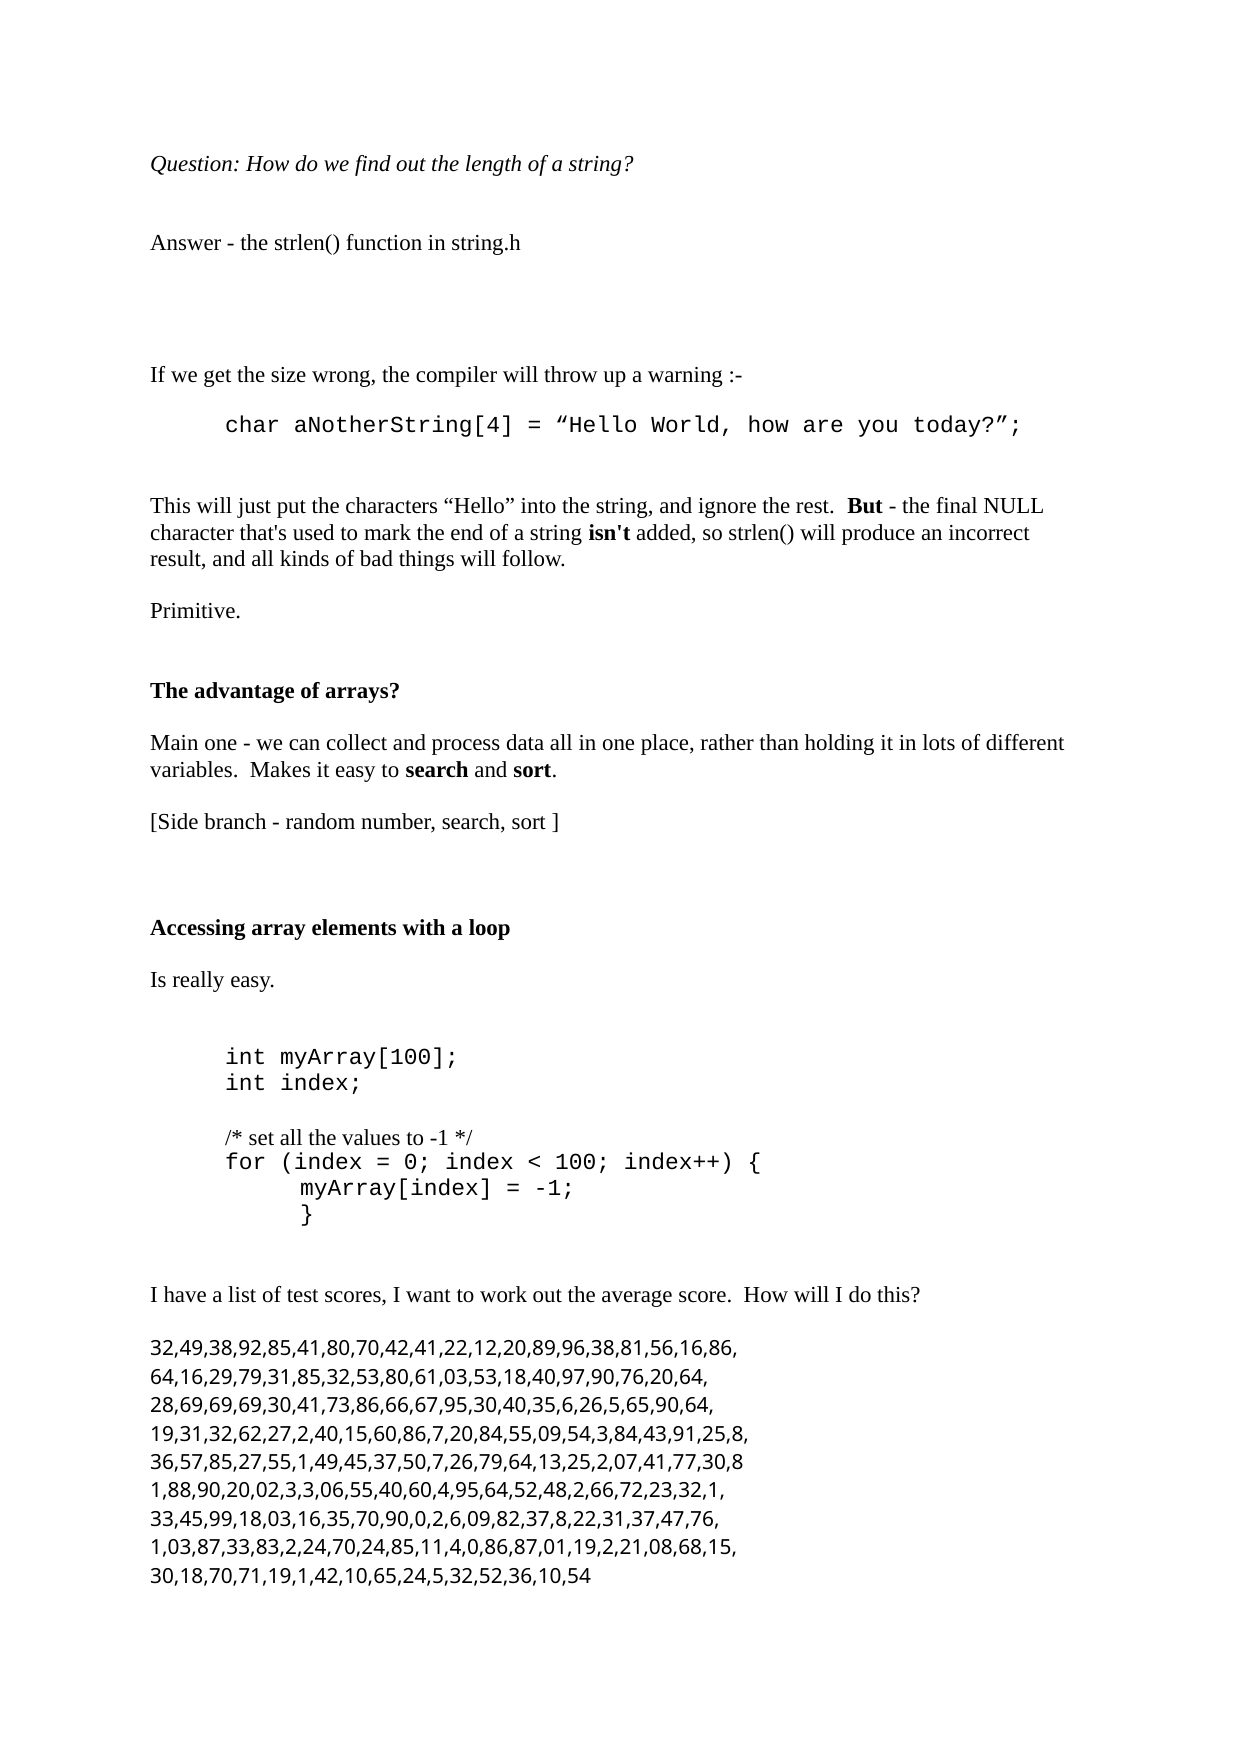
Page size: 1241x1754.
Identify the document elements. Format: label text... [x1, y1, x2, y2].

text [Side branch - random number, search, sort ] [150, 808, 1090, 835]
text If we get the size wrong, the compiler will throw up a warning :- [150, 361, 1090, 387]
text myArray[index] = -1; [150, 1176, 1090, 1202]
text 33,45,99,18,03,16,35,70,90,0,2,6,09,82,37,8,22,31,37,47,76, [150, 1504, 1090, 1532]
text } [150, 1202, 1090, 1228]
text I have a list of test scores, I want to work out the average score. How will I do this? [150, 1281, 1090, 1307]
text 64,16,29,79,31,85,32,53,80,61,03,53,18,40,97,90,76,20,64, [150, 1362, 1090, 1390]
text Accessing array elements with a loop [150, 914, 1090, 940]
text 28,69,69,69,30,41,73,86,66,67,95,30,40,35,6,26,5,65,90,64, [150, 1390, 1090, 1419]
text Main one - we can collect and process data all in one place, rather than holding it in lots of different variables. Makes it easy to search and sort. [150, 729, 1090, 782]
text Primitive. [150, 598, 1090, 624]
text Question: How do we find out the length of a string? [150, 150, 1090, 176]
text int index; [150, 1072, 1090, 1097]
text char aNotherString[4] = “Hello World, how are you today?”; [150, 413, 1090, 439]
text Is really easy. [150, 967, 1090, 993]
text 36,57,85,27,55,1,49,45,37,50,7,26,79,64,13,25,2,07,41,77,30,8 [150, 1447, 1090, 1476]
text for (index = 0; index < 100; index++) { [150, 1150, 1090, 1176]
text 19,31,32,62,27,2,40,15,60,86,7,20,84,55,09,54,3,84,43,91,25,8, [150, 1419, 1090, 1447]
text This will just put the characters “Hello” into the string, and ignore the rest. But - the final NULL character that's used to mark the end of a string isn't added, so strlen() will produce an incorrect result, and all kinds of bad things will follow. [150, 492, 1090, 571]
text int myArray[100]; [150, 1046, 1090, 1072]
text /* set all the values to -1 */ [150, 1124, 1090, 1150]
text The advantage of arrays? [150, 677, 1090, 703]
text Answer - the strlen() function in string.h [150, 229, 1090, 255]
text 1,88,90,20,02,3,3,06,55,40,60,4,95,64,52,48,2,66,72,23,32,1, [150, 1476, 1090, 1504]
text 1,03,87,33,83,2,24,70,24,85,11,4,0,86,87,01,19,2,21,08,68,15, [150, 1532, 1090, 1561]
text 30,18,70,71,19,1,42,10,65,24,5,32,52,36,10,54 [150, 1561, 1090, 1589]
text 32,49,38,92,85,41,80,70,42,41,22,12,20,89,96,38,81,56,16,86, [150, 1333, 1090, 1362]
